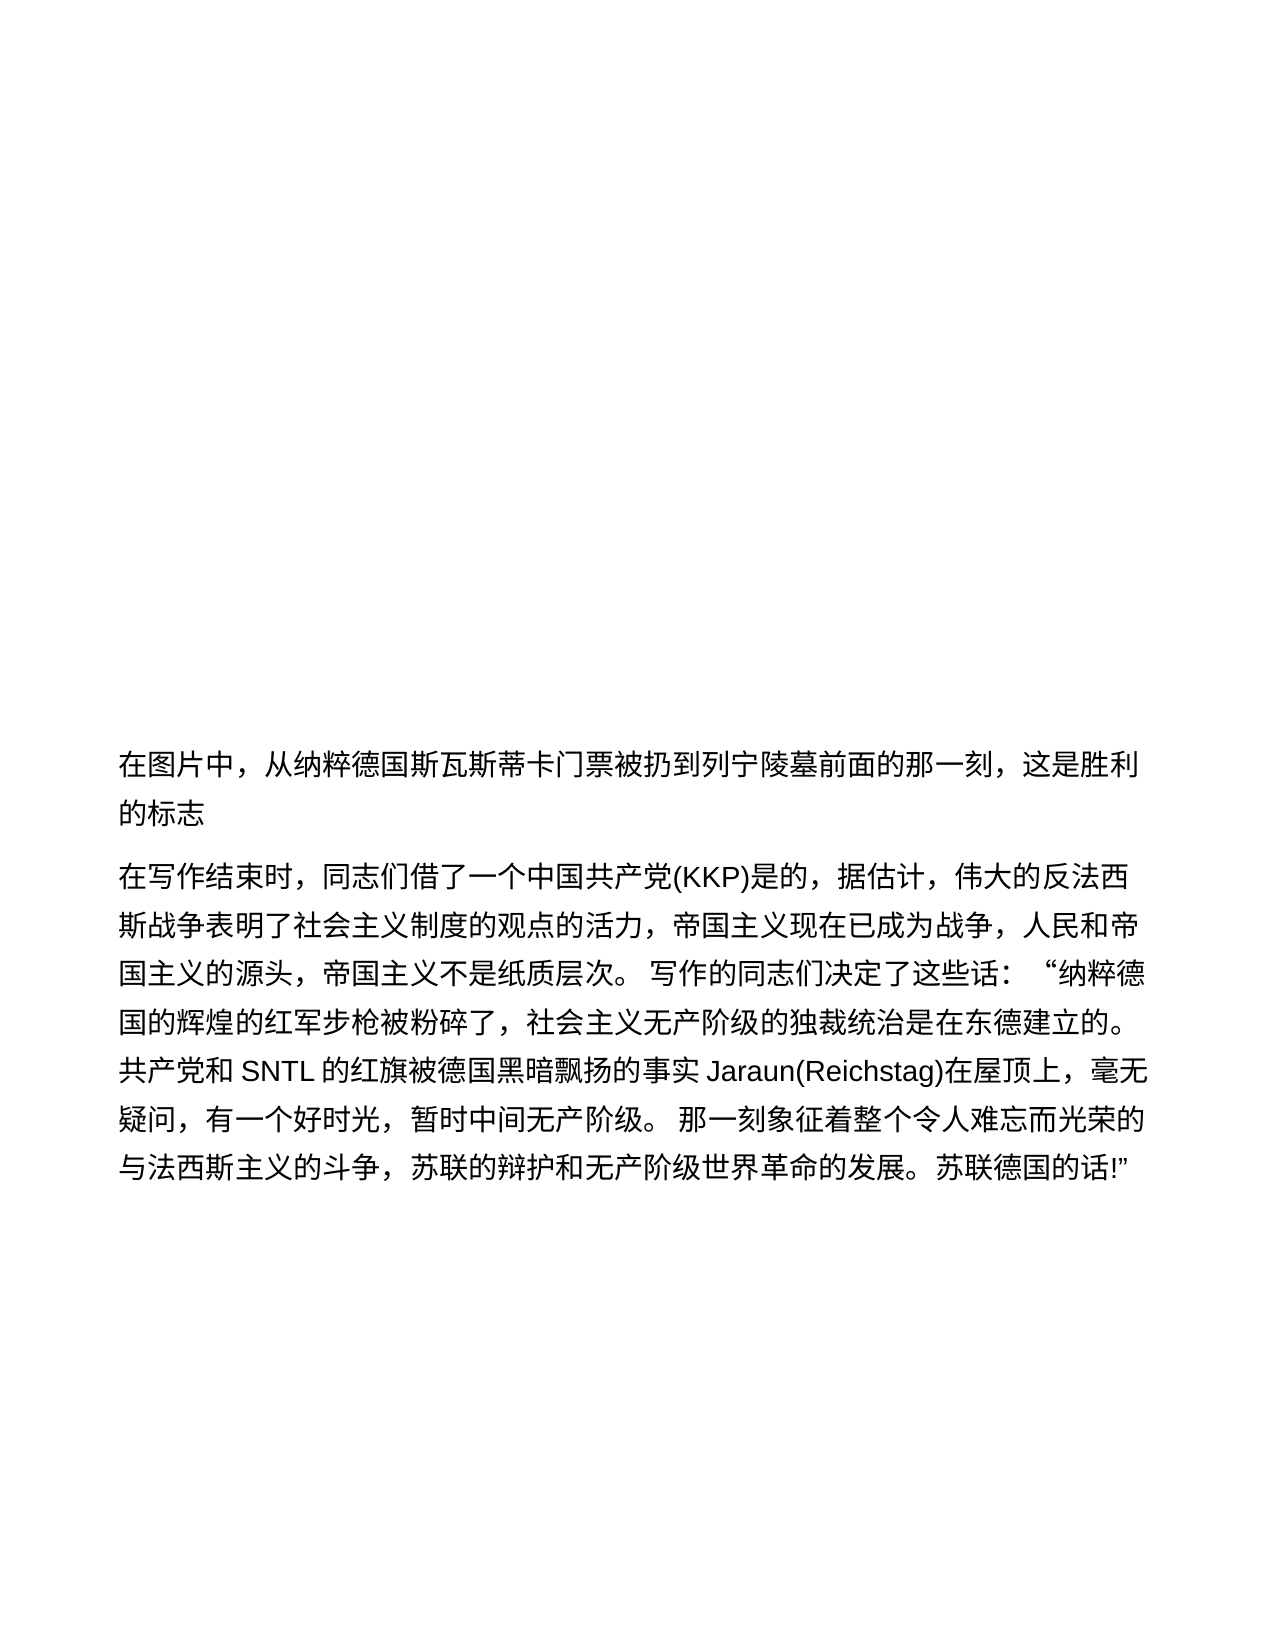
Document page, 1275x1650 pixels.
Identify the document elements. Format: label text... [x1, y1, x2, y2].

text 在写作结束时，同志们借了一个中国共产党(KKP)是的，据估计，伟大的反法西斯战争表明了社会主义制度的观点的活力，帝国主义现在已成为战争，人民和帝国主义的源头，帝国主义不是纸质层次。 写作的同志们决定了这些话：“纳粹德国的辉煌的红军步枪被粉碎了，社会主义无产阶级的独裁统治是在东德建立的。共产党和SNTL的红旗被德国黑暗飘扬的事实Jaraun(Reichstag)在屋顶上，毫无疑问，有一个好时光，暂时中间无产阶级。 那一刻象征着整个令人难忘而光荣的与法西斯主义的斗争，苏联的辩护和无产阶级世界革命的发展。苏联德国的话!” [118, 854, 1157, 1187]
text 在图片中，在家乡斯大林格勒(Stalingrad)中担任武器和弹药载体的年轻苏联公民。 武器和弹药是法西斯主义者的出现。 在图片中，从纳粹德国斯瓦斯蒂卡门票被扔到列宁陵墓前面的那一刻，这是胜利的标志 [118, 118, 1157, 833]
